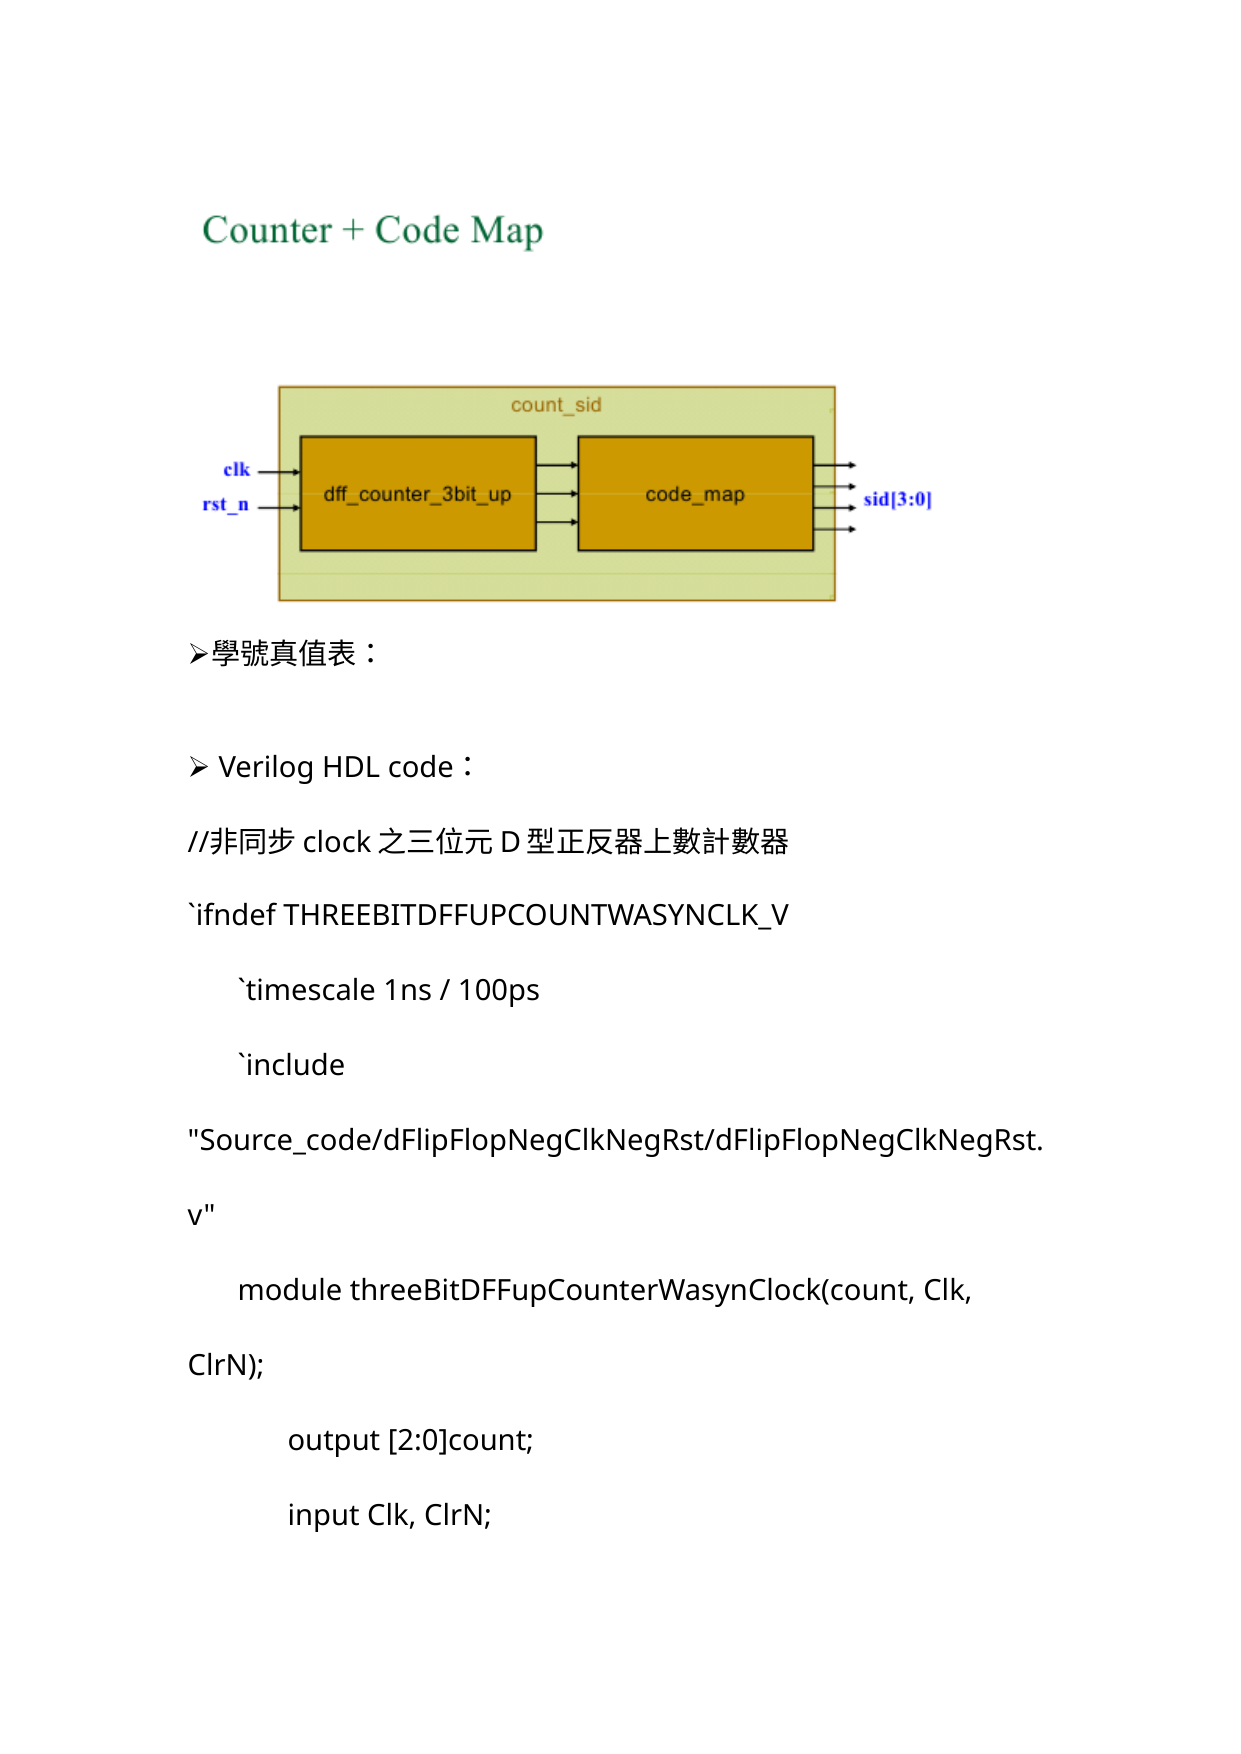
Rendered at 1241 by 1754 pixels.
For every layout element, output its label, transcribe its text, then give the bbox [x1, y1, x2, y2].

text output [2:0]count; [187, 1402, 1053, 1477]
picture [190, 205, 958, 614]
text //非同步clock之三位元D型正反器上數計數器 [187, 802, 1053, 877]
text input Clk, ClrN; [187, 1477, 1053, 1552]
text `include "Source_code/dFlipFlopNegClkNegRst/dFlipFlopNegClkNegRst.v" [187, 1027, 1053, 1252]
text  Verilog HDL code： [187, 727, 1053, 802]
text module threeBitDFFupCounterWasynClock(count, Clk, ClrN); [187, 1252, 1053, 1402]
text `ifndef THREEBITDFFUPCOUNTWASYNCLK_V [187, 877, 1053, 952]
text `timescale 1ns / 100ps [187, 952, 1053, 1027]
text 學號真值表： [187, 164, 1053, 689]
